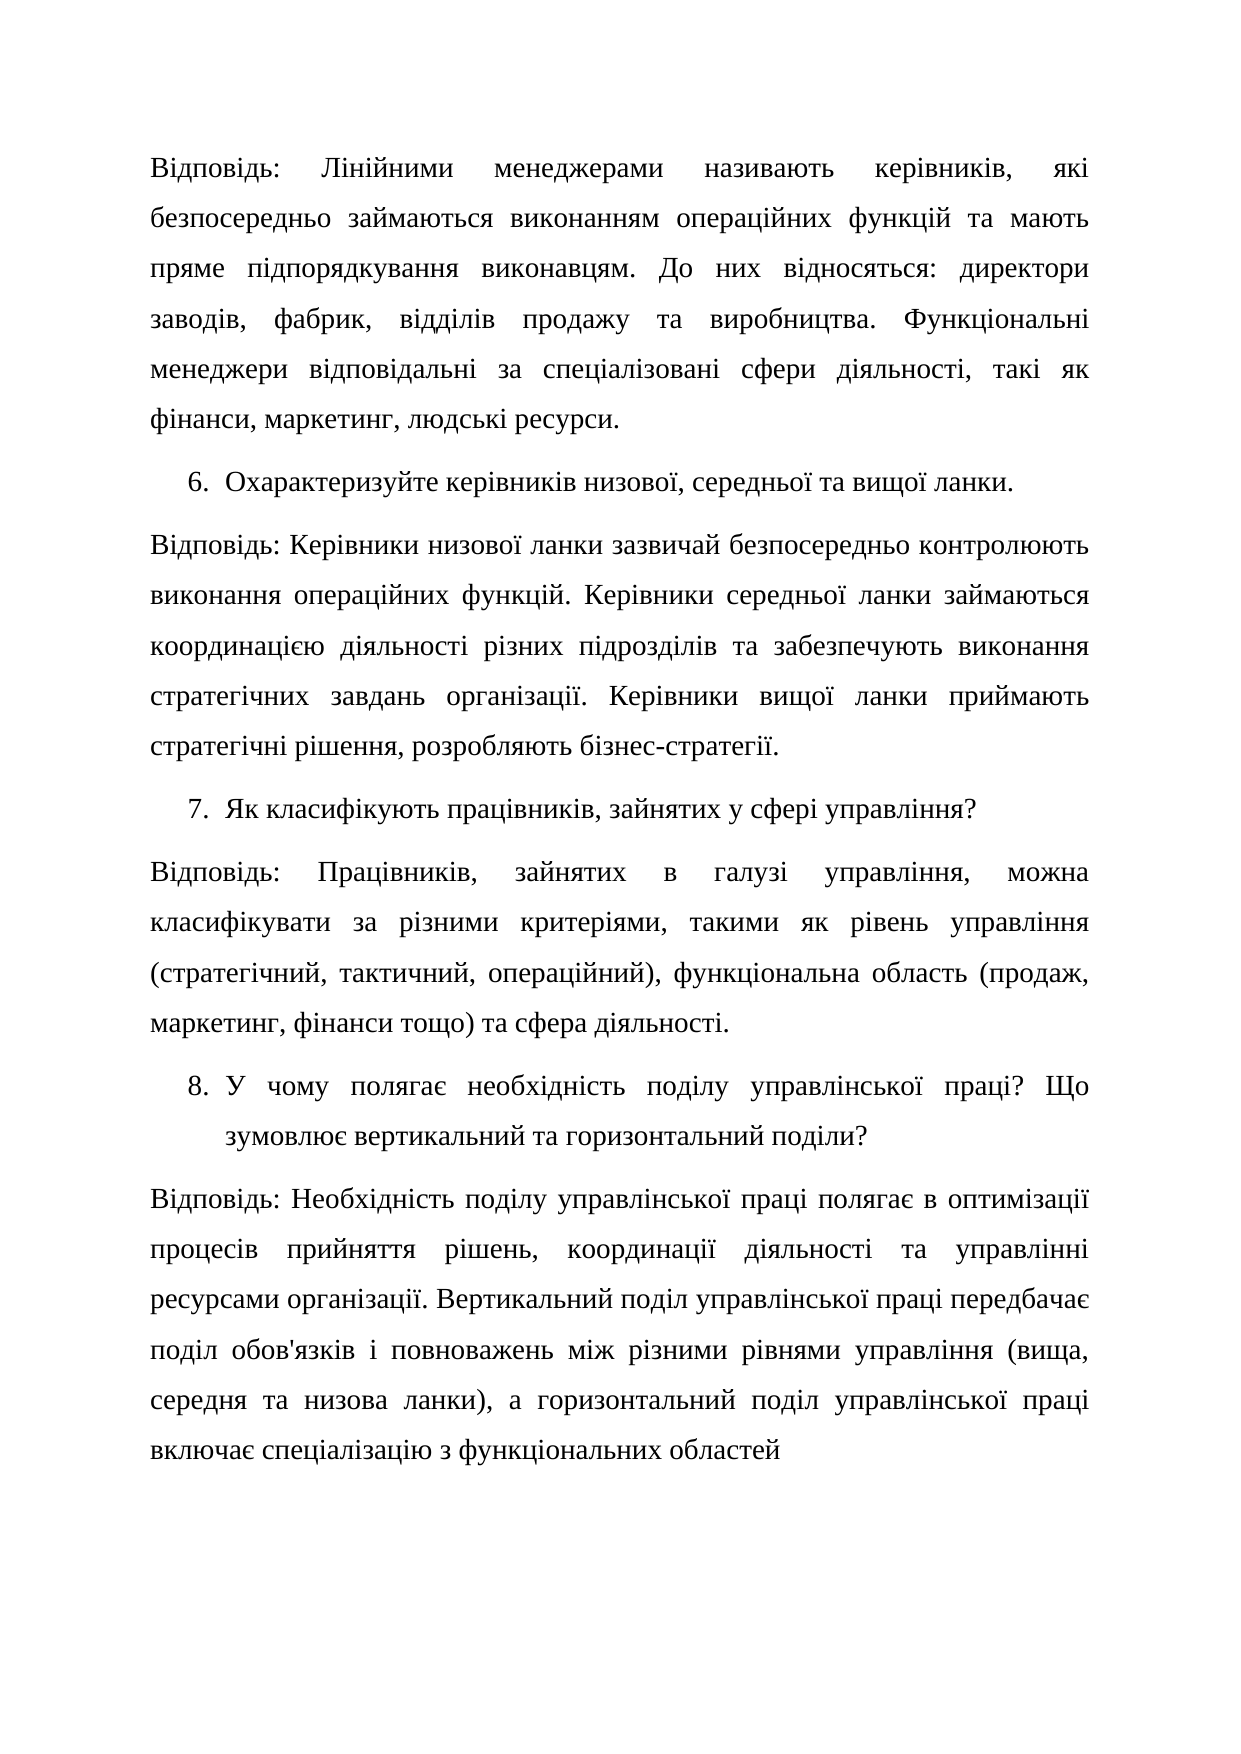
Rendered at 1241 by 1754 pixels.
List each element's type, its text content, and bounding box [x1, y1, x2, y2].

list Як класифікують працівників, зайнятих у сфері управління? [187, 791, 1090, 825]
text Відповідь: Працівників, зайнятих в галузі управління, можна класифікувати за різними критеріями, такими як рівень управління (стратегічний, тактичний, операційний), функціональна область (продаж, маркетинг, фінанси тощо) та сфера діяльності. [150, 854, 1090, 1038]
text Відповідь: Лінійними менеджерами називають керівників, які безпосередньо займаються виконанням операційних функцій та мають пряме підпорядкування виконавцям. До них відносяться: директори заводів, фабрик, відділів продажу та виробництва. Функціональні менеджери відповідальні за спеціалізовані сфери діяльності, такі як фінанси, маркетинг, людські ресурси. [150, 150, 1090, 435]
list У чому полягає необхідність поділу управлінської праці? Що зумовлює вертикальний та горизонтальний поділи? [187, 1068, 1090, 1152]
text Відповідь: Необхідність поділу управлінської праці полягає в оптимізації процесів прийняття рішень, координації діяльності та управлінні ресурсами організації. Вертикальний поділ управлінської праці передбачає поділ обов'язків і повноважень між різними рівнями управління (вища, середня та низова ланки), а горизонтальний поділ управлінської праці включає спеціалізацію з функціональних областей [150, 1181, 1090, 1466]
text Відповідь: Керівники низової ланки зазвичай безпосередньо контролюють виконання операційних функцій. Керівники середньої ланки займаються координацією діяльності різних підрозділів та забезпечують виконання стратегічних завдань організації. Керівники вищої ланки приймають стратегічні рішення, розробляють бізнес-стратегії. [150, 527, 1090, 762]
list Охарактеризуйте керівників низової, середньої та вищої ланки. [187, 464, 1090, 498]
